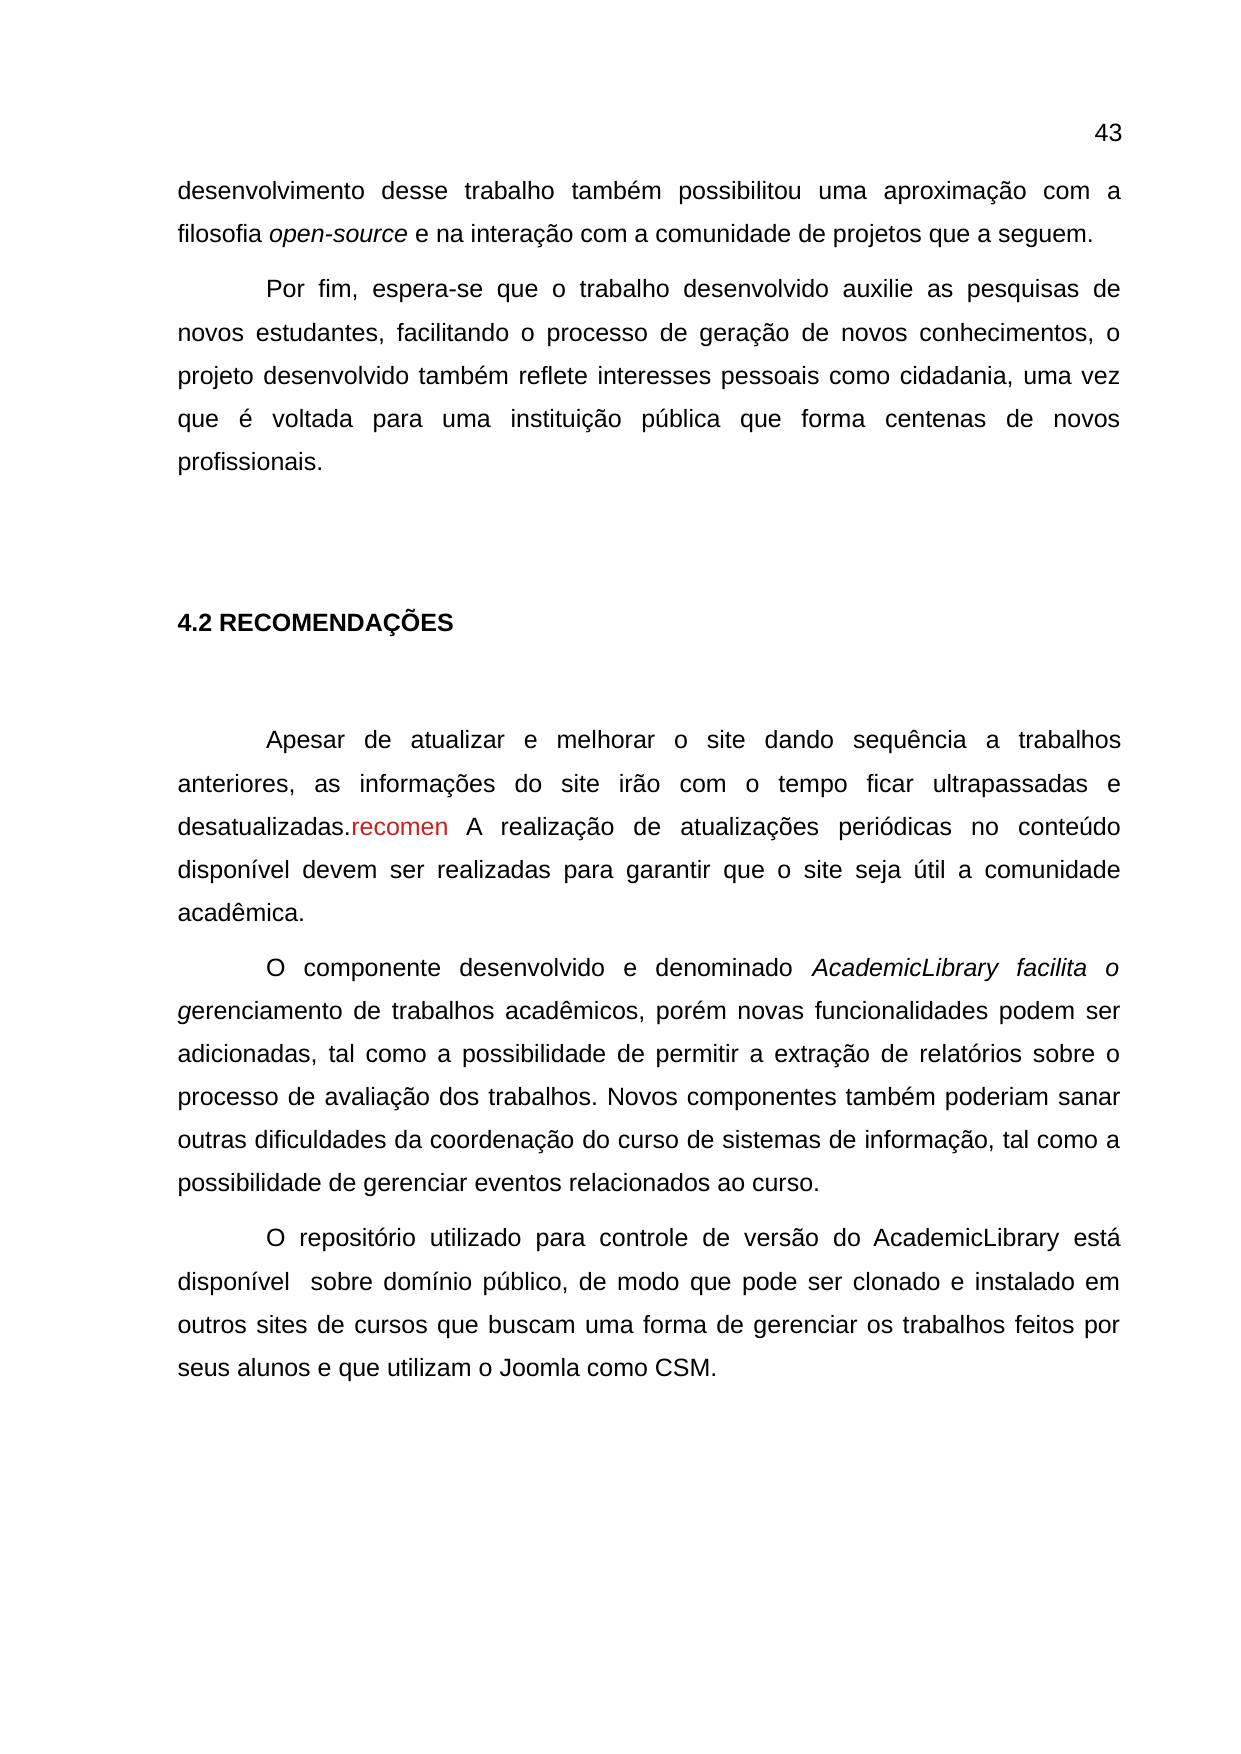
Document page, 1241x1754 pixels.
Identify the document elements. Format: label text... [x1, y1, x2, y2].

text desenvolvimento desse trabalho também possibilitou uma aproximação com a filosofia open-source e na interação com a comunidade de projetos que a seguem. [177, 176, 1122, 248]
text 4.2 RECOMENDAÇÕES [177, 608, 1122, 637]
text Por fim, espera-se que o trabalho desenvolvido auxilie as pesquisas de novos estudantes, facilitando o processo de geração de novos conhecimentos, o projeto desenvolvido também reflete interesses pessoais como cidadania, uma vez que é voltada para uma instituição pública que forma centenas de novos profissionais. [177, 274, 1122, 476]
text O componente desenvolvido e denominado AcademicLibrary facilita o gerenciamento de trabalhos acadêmicos, porém novas funcionalidades podem ser adicionadas, tal como a possibilidade de permitir a extração de relatórios sobre o processo de avaliação dos trabalhos. Novos componentes também poderiam sanar outras dificuldades da coordenação do curso de sistemas de informação, tal como a possibilidade de gerenciar eventos relacionados ao curso. [177, 953, 1122, 1197]
text O repositório utilizado para controle de versão do AcademicLibrary está disponível sobre domínio público, de modo que pode ser clonado e instalado em outros sites de cursos que buscam uma forma de gerenciar os trabalhos feitos por seus alunos e que utilizam o Joomla como CSM. [177, 1223, 1122, 1381]
text Apesar de atualizar e melhorar o site dando sequência a trabalhos anteriores, as informações do site irão com o tempo ficar ultrapassadas e desatualizadas.recomen A realização de atualizações periódicas no conteúdo disponível devem ser realizadas para garantir que o site seja útil a comunidade acadêmica. [177, 725, 1122, 927]
